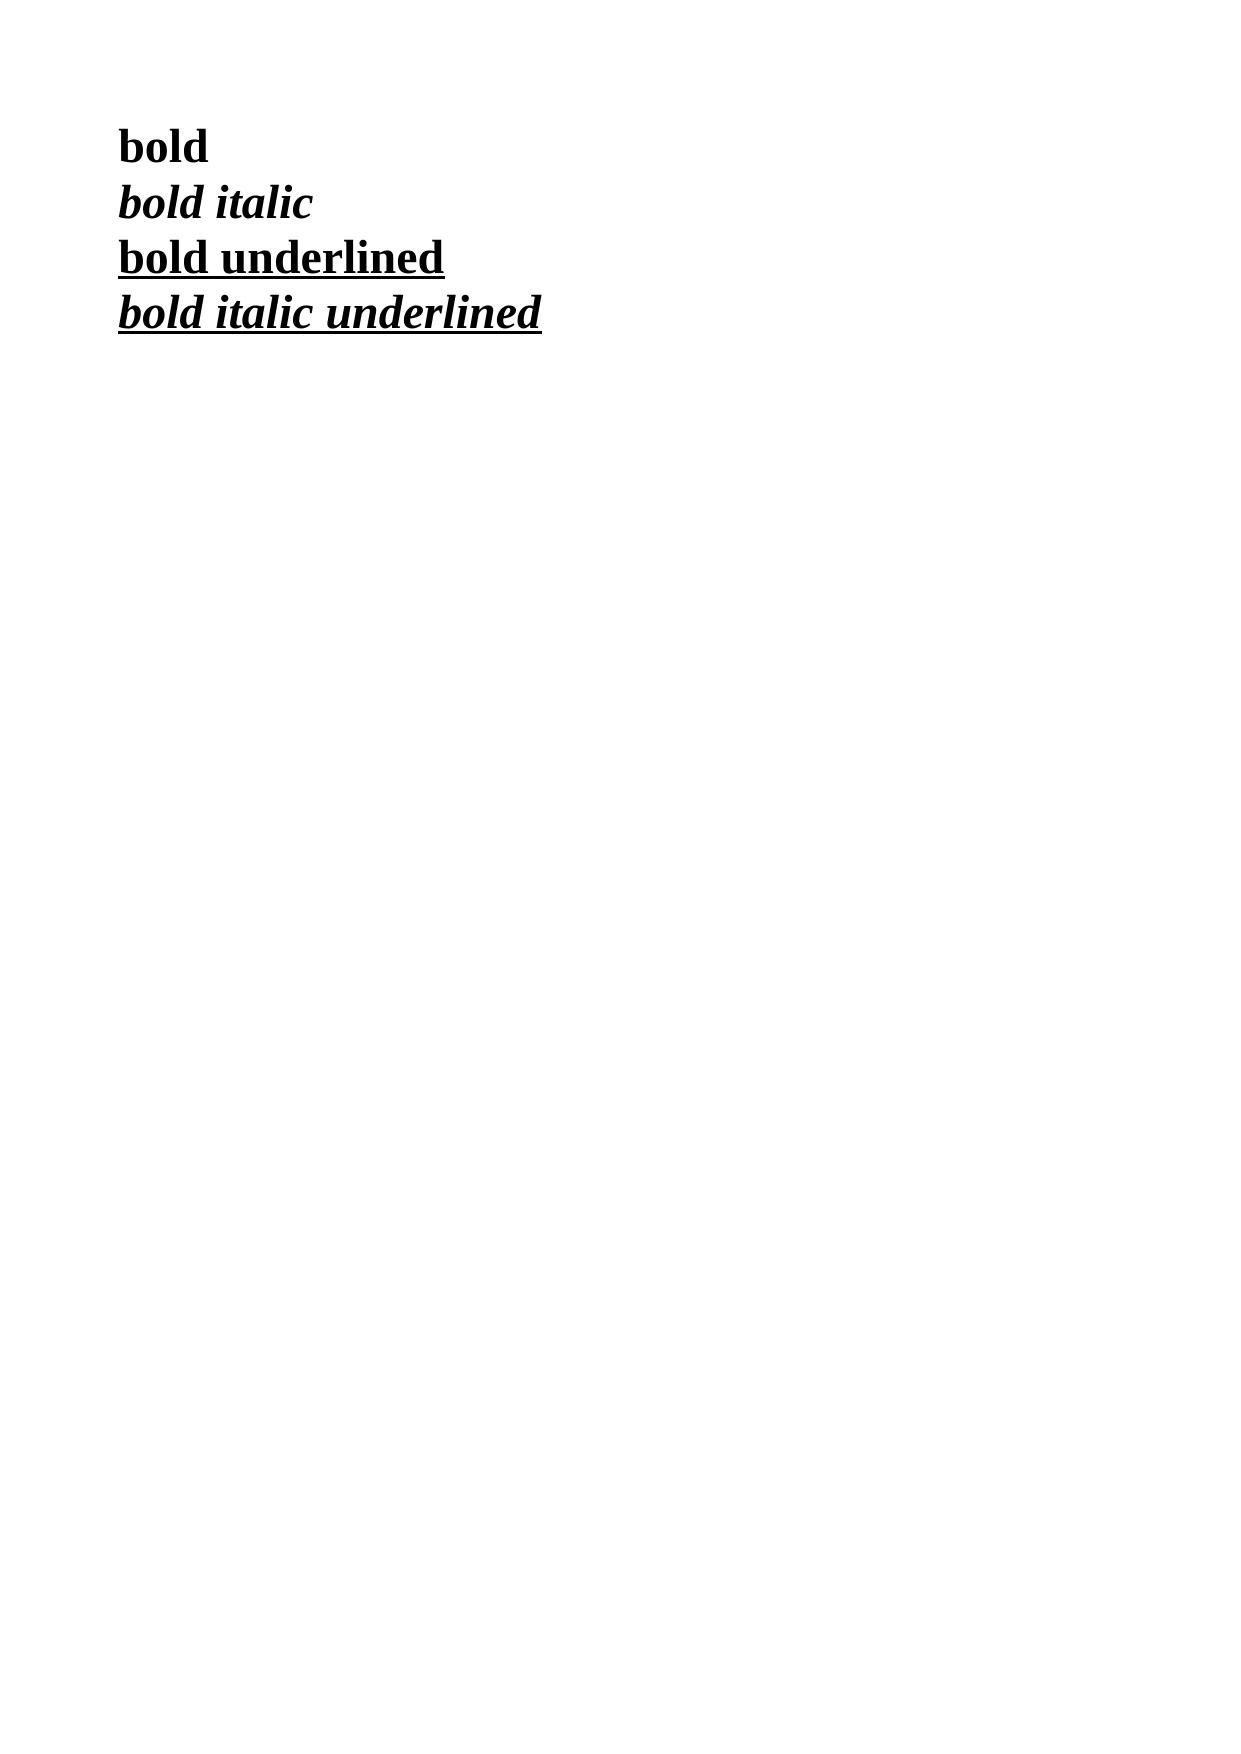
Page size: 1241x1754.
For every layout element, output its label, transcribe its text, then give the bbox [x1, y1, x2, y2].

text bold [118, 118, 1122, 173]
text bold italic underlined [118, 283, 1122, 338]
text bold underlined [118, 228, 1122, 283]
text bold italic [118, 173, 1122, 228]
